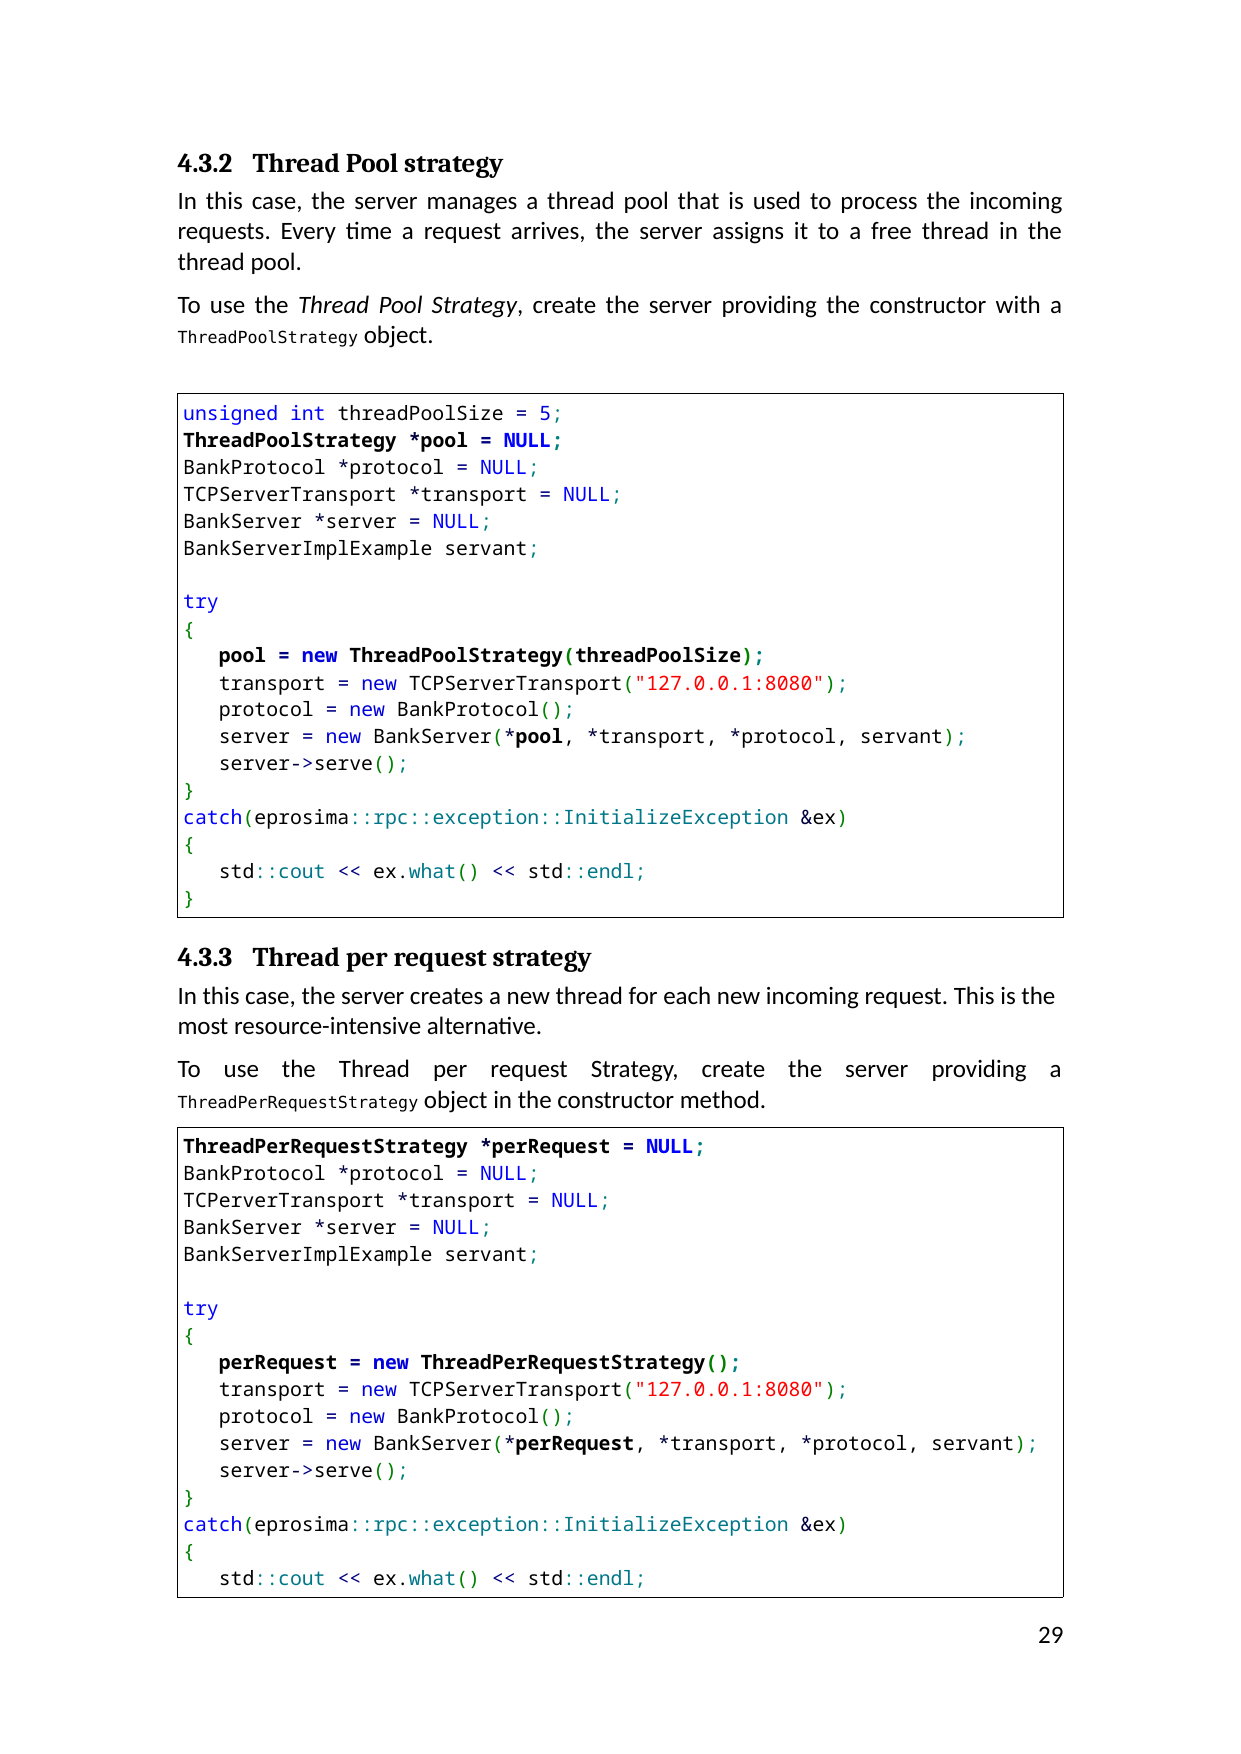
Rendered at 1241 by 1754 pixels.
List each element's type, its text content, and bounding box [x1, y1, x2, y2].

subtitle Thread per request strategy [177, 942, 1063, 973]
table_header unsigned int threadPoolSize = 5; ThreadPoolStrategy *pool = NULL; BankProtocol *protocol = NULL; TCPServerTransport *transport = NULL; BankServer *server = NULL; BankServerImplExample servant; try { pool = new ThreadPoolStrategy(threadPoolSize); transport = new TCPServerTransport("127.0.0.1:8080"); protocol = new BankProtocol(); server = new BankServer(*pool, *transport, *protocol, servant); server->serve(); } catch(eprosima::rpc::exception::InitializeException &ex) { std::cout << ex.what() << std::endl; } [178, 394, 1063, 917]
table_header ThreadPerRequestStrategy *perRequest = NULL; BankProtocol *protocol = NULL; TCPerverTransport *transport = NULL; BankServer *server = NULL; BankServerImplExample servant; try { perRequest = new ThreadPerRequestStrategy(); transport = new TCPServerTransport("127.0.0.1:8080"); protocol = new BankProtocol(); server = new BankServer(*perRequest, *transport, *protocol, servant); server->serve(); } catch(eprosima::rpc::exception::InitializeException &ex) { std::cout << ex.what() << std::endl; [178, 1128, 1063, 1597]
text To use the Thread per request Strategy, create the server providing a ThreadPerRequestStrategy object in the constructor method. [177, 1053, 1063, 1114]
text In this case, the server manages a thread pool that is used to process the incoming requests. Every time a request arrives, the server assigns it to a free thread in the thread pool. [177, 185, 1063, 277]
text In this case, the server creates a new thread for each new incoming request. This is the most resource-intensive alternative. [177, 980, 1063, 1041]
text To use the Thread Pool Strategy, create the server providing the constructor with a ThreadPoolStrategy object. [177, 289, 1063, 350]
subtitle Thread Pool strategy [177, 148, 1063, 179]
